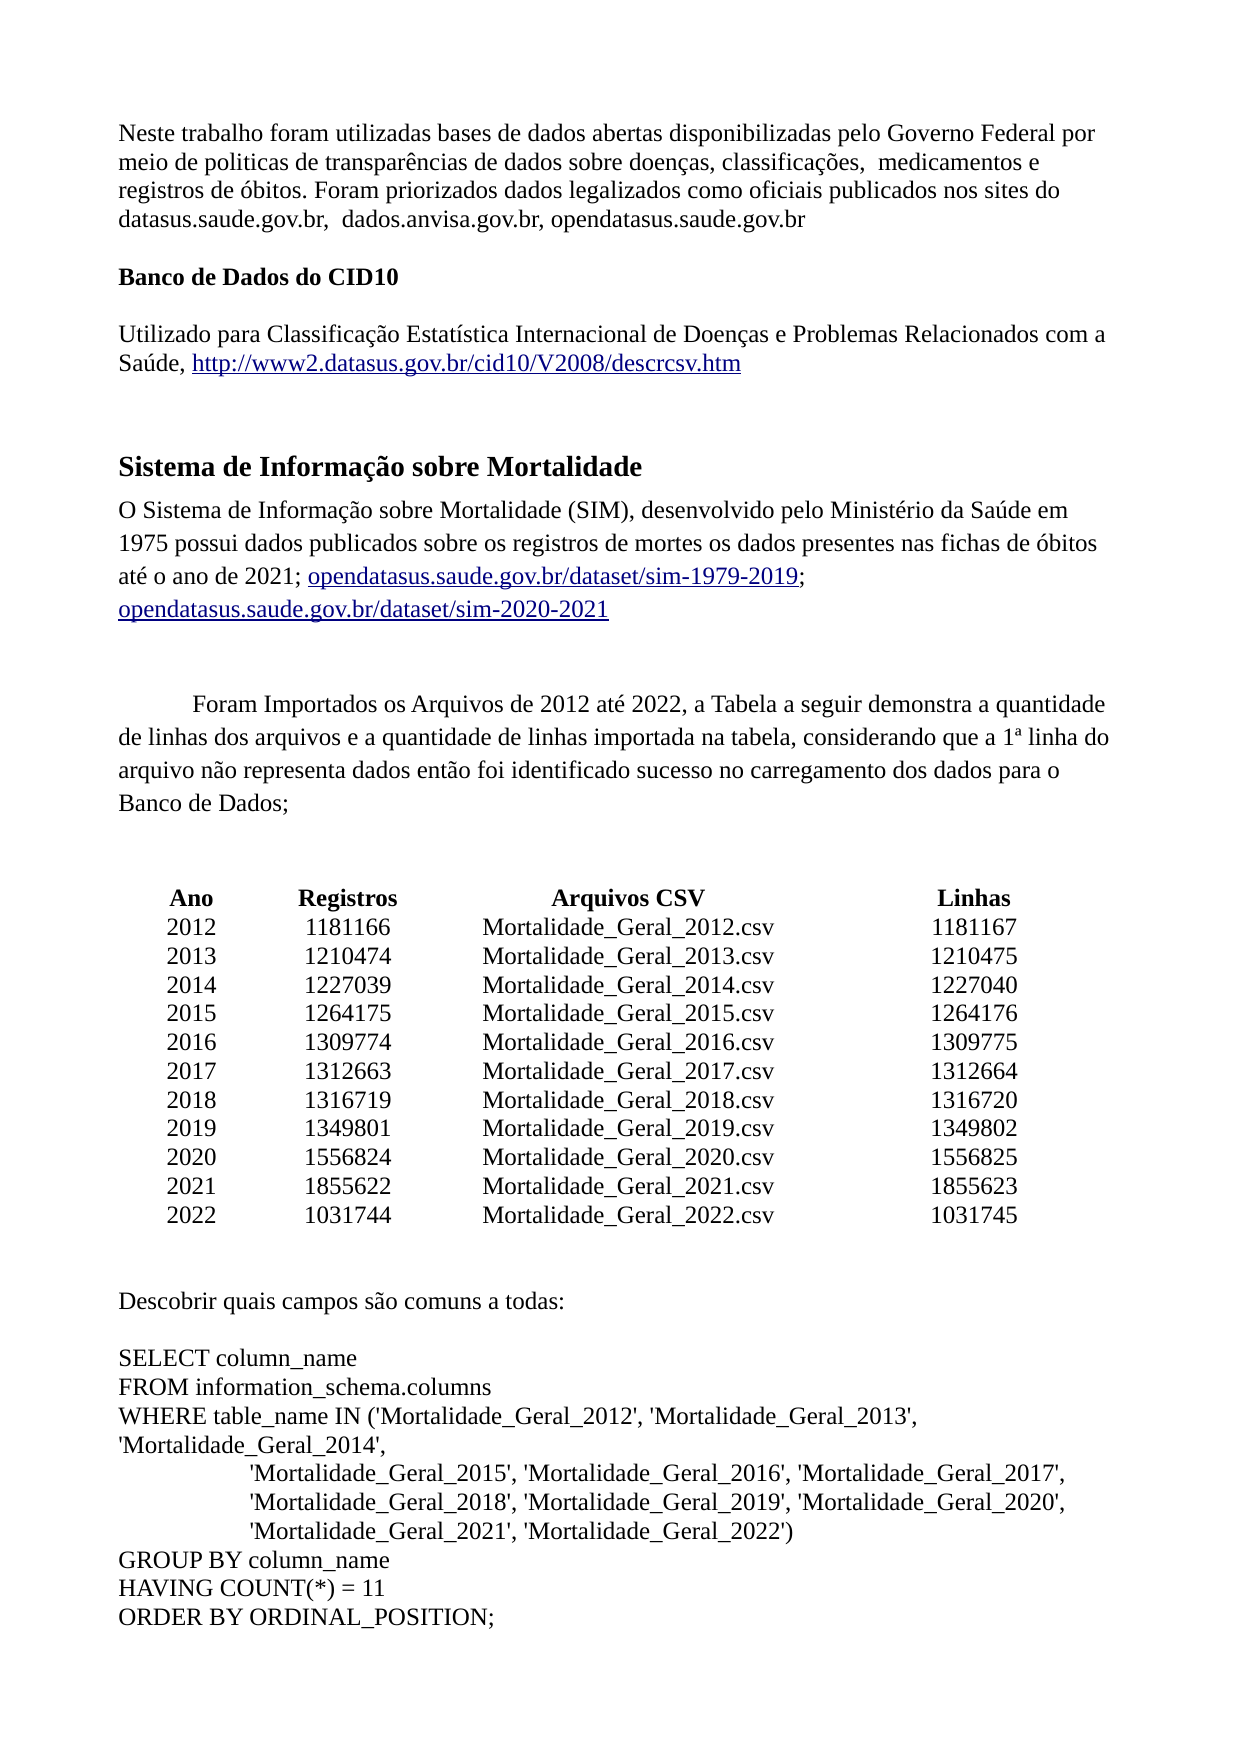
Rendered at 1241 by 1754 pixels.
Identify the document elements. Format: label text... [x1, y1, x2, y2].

text O Sistema de Informação sobre Mortalidade (SIM), desenvolvido pelo Ministério da Saúde em 1975 possui dados publicados sobre os registros de mortes os dados presentes nas fichas de óbitos até o ano de 2021; opendatasus.saude.gov.br/dataset/sim-1979-2019; opendatasus.saude.gov.br/dataset/sim-2020-2021 [118, 495, 1122, 623]
table_cell Mortalidade_Geral_2015.csv [424, 999, 832, 1027]
table_cell 1556825 [832, 1142, 1116, 1171]
text 'Mortalidade_Geral_2021', 'Mortalidade_Geral_2022') [118, 1516, 1122, 1545]
table_cell Mortalidade_Geral_2018.csv [424, 1085, 832, 1113]
subtitle Sistema de Informação sobre Mortalidade [118, 449, 1122, 482]
table_cell 2014 [112, 970, 271, 998]
table_header Linhas [832, 884, 1116, 912]
table_cell 1349802 [832, 1114, 1116, 1142]
table_header Registros [271, 884, 424, 912]
table_cell Mortalidade_Geral_2013.csv [424, 941, 832, 970]
table_cell 2012 [112, 912, 271, 941]
table_cell 1210475 [832, 941, 1116, 970]
table_cell 1227039 [271, 970, 424, 998]
table_cell 1031744 [271, 1200, 424, 1228]
table_cell Mortalidade_Geral_2020.csv [424, 1142, 832, 1171]
table_cell 1855622 [271, 1171, 424, 1200]
table_cell 2013 [112, 941, 271, 970]
text ORDER BY ORDINAL_POSITION; [118, 1602, 1122, 1631]
text Banco de Dados do CID10 [118, 262, 1122, 291]
text Utilizado para Classificação Estatística Internacional de Doenças e Problemas Relacionados com a Saúde, http://www2.datasus.gov.br/cid10/V2008/descrcsv.htm [118, 319, 1122, 377]
table_cell Mortalidade_Geral_2022.csv [424, 1200, 832, 1228]
table_cell 1181167 [832, 912, 1116, 941]
table_cell Mortalidade_Geral_2017.csv [424, 1056, 832, 1085]
table_cell Mortalidade_Geral_2012.csv [424, 912, 832, 941]
table_cell 2016 [112, 1027, 271, 1056]
table_cell 2018 [112, 1085, 271, 1113]
table_cell 1227040 [832, 970, 1116, 998]
table_cell 1264175 [271, 999, 424, 1027]
table_cell 2022 [112, 1200, 271, 1228]
table_cell 1031745 [832, 1200, 1116, 1228]
text SELECT column_name [118, 1343, 1122, 1372]
text GROUP BY column_name [118, 1545, 1122, 1573]
table_cell 1264176 [832, 999, 1116, 1027]
table_cell 1309775 [832, 1027, 1116, 1056]
text HAVING COUNT(*) = 11 [118, 1573, 1122, 1602]
text WHERE table_name IN ('Mortalidade_Geral_2012', 'Mortalidade_Geral_2013', 'Mortalidade_Geral_2014', [118, 1401, 1122, 1458]
table_cell 1349801 [271, 1114, 424, 1142]
table_cell 1855623 [832, 1171, 1116, 1200]
text Foram Importados os Arquivos de 2012 até 2022, a Tabela a seguir demonstra a quantidade de linhas dos arquivos e a quantidade de linhas importada na tabela, considerando que a 1ª linha do arquivo não representa dados então foi identificado sucesso no carregamento dos dados para o Banco de Dados; [118, 689, 1122, 817]
table_cell 2020 [112, 1142, 271, 1171]
table_cell 1312664 [832, 1056, 1116, 1085]
table_cell Mortalidade_Geral_2019.csv [424, 1114, 832, 1142]
table_cell 1312663 [271, 1056, 424, 1085]
table_cell 1556824 [271, 1142, 424, 1171]
text Neste trabalho foram utilizadas bases de dados abertas disponibilizadas pelo Governo Federal por meio de politicas de transparências de dados sobre doenças, classificações, medicamentos e registros de óbitos. Foram priorizados dados legalizados como oficiais publicados nos sites do datasus.saude.gov.br, dados.anvisa.gov.br, opendatasus.saude.gov.br [118, 118, 1122, 233]
table_cell Mortalidade_Geral_2016.csv [424, 1027, 832, 1056]
text Descobrir quais campos são comuns a todas: [118, 1286, 1122, 1315]
table_cell 1210474 [271, 941, 424, 970]
table_cell 1316719 [271, 1085, 424, 1113]
table_cell 1316720 [832, 1085, 1116, 1113]
table_cell Mortalidade_Geral_2021.csv [424, 1171, 832, 1200]
table_header Ano [112, 884, 271, 912]
table_cell 1309774 [271, 1027, 424, 1056]
text 'Mortalidade_Geral_2015', 'Mortalidade_Geral_2016', 'Mortalidade_Geral_2017', [118, 1458, 1122, 1487]
table_cell 1181166 [271, 912, 424, 941]
text FROM information_schema.columns [118, 1372, 1122, 1401]
text 'Mortalidade_Geral_2018', 'Mortalidade_Geral_2019', 'Mortalidade_Geral_2020', [118, 1487, 1122, 1516]
table_cell 2021 [112, 1171, 271, 1200]
table_header Arquivos CSV [424, 884, 832, 912]
table_cell Mortalidade_Geral_2014.csv [424, 970, 832, 998]
table_cell 2017 [112, 1056, 271, 1085]
table_cell 2019 [112, 1114, 271, 1142]
table_cell 2015 [112, 999, 271, 1027]
